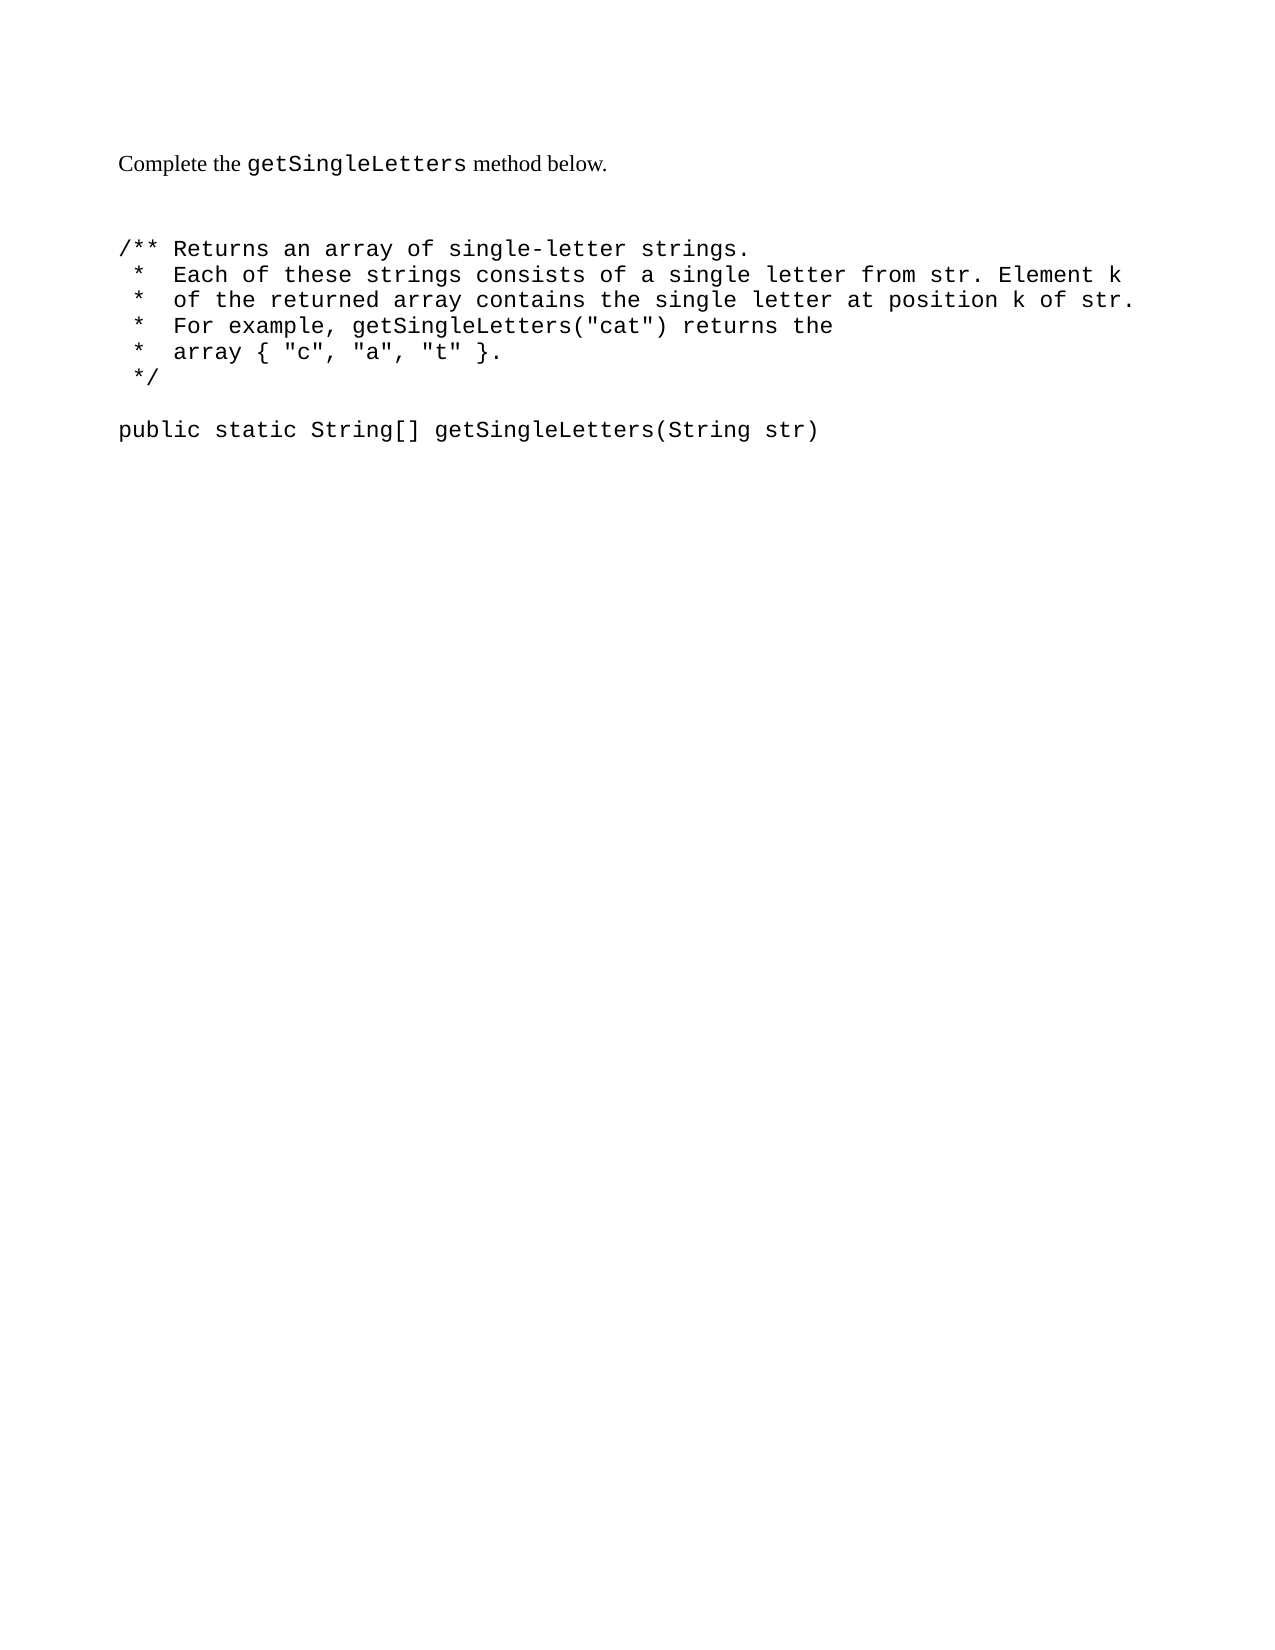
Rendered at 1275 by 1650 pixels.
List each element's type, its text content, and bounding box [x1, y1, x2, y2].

text * array { "c", "a", "t" }. [118, 341, 1157, 367]
text public static String[] getSingleLetters(String str) [118, 418, 1157, 444]
text * For example, getSingleLetters("cat") returns the [118, 315, 1157, 341]
text * of the returned array contains the single letter at position k of str. [118, 289, 1157, 315]
text /** Returns an array of single-letter strings. [118, 237, 1157, 263]
text */ [118, 367, 1157, 393]
text Complete the getSingleLetters method below. [118, 147, 1157, 179]
text * Each of these strings consists of a single letter from str. Element k [118, 263, 1157, 289]
